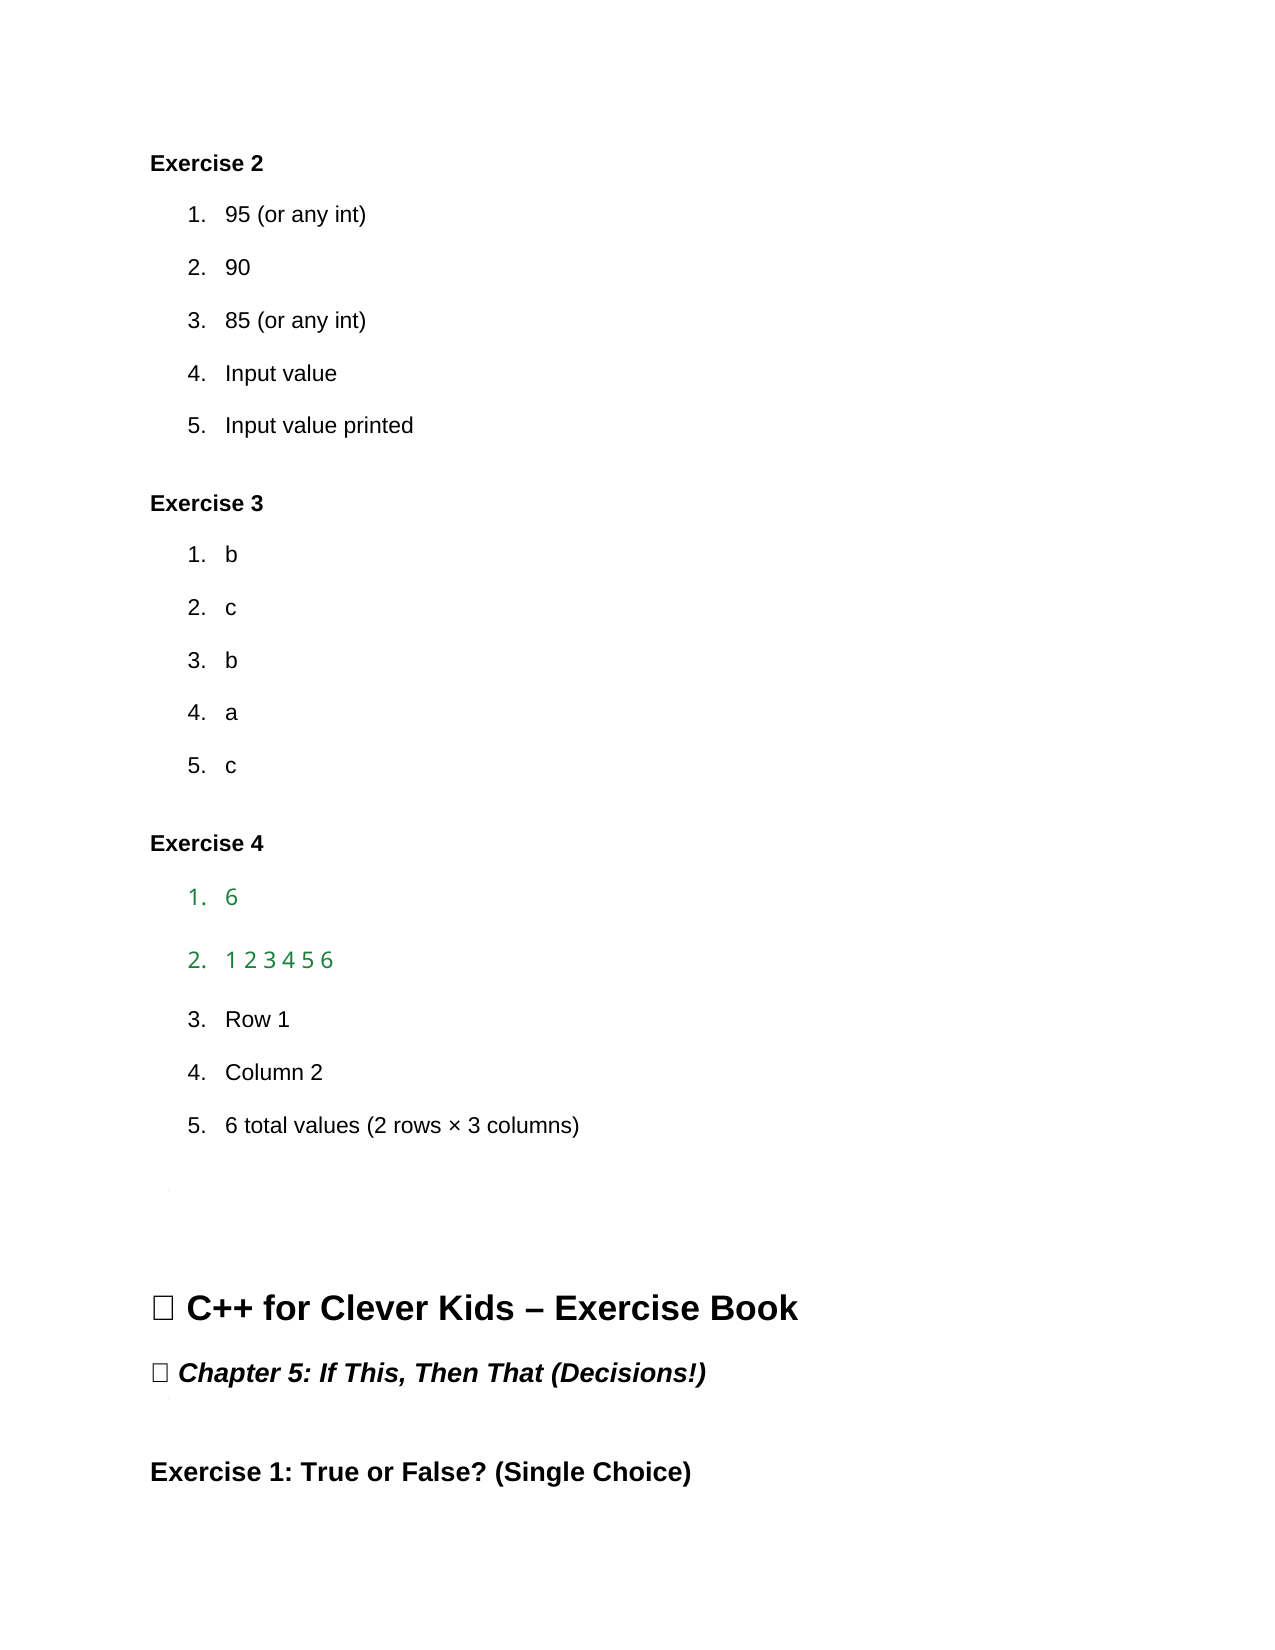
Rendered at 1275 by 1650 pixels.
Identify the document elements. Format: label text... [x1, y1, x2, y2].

list 90 [187, 254, 1125, 307]
list Row 1 [187, 1006, 1125, 1059]
list c [187, 594, 1125, 647]
text Exercise 2 [150, 150, 1125, 176]
list a [187, 699, 1125, 752]
text Exercise 4 [150, 830, 1125, 856]
subtitle ✨ Chapter 5: If This, Then That (Decisions!) [150, 1357, 1125, 1388]
text Exercise 3 [150, 490, 1125, 516]
list 6 total values (2 rows × 3 columns) [187, 1112, 1125, 1164]
subtitle 📘 C++ for Clever Kids – Exercise Book [150, 1287, 1125, 1328]
list Input value printed [187, 412, 1125, 465]
list 85 (or any int) [187, 307, 1125, 359]
list Input value [187, 359, 1125, 412]
list 6 [187, 881, 1125, 944]
subtitle Exercise 1: True or False? (Single Choice) [150, 1456, 1125, 1487]
list 1 2 3 4 5 6 [187, 944, 1125, 1006]
list 95 (or any int) [187, 201, 1125, 254]
list c [187, 752, 1125, 805]
list b [187, 541, 1125, 594]
list b [187, 647, 1125, 699]
list Column 2 [187, 1059, 1125, 1112]
